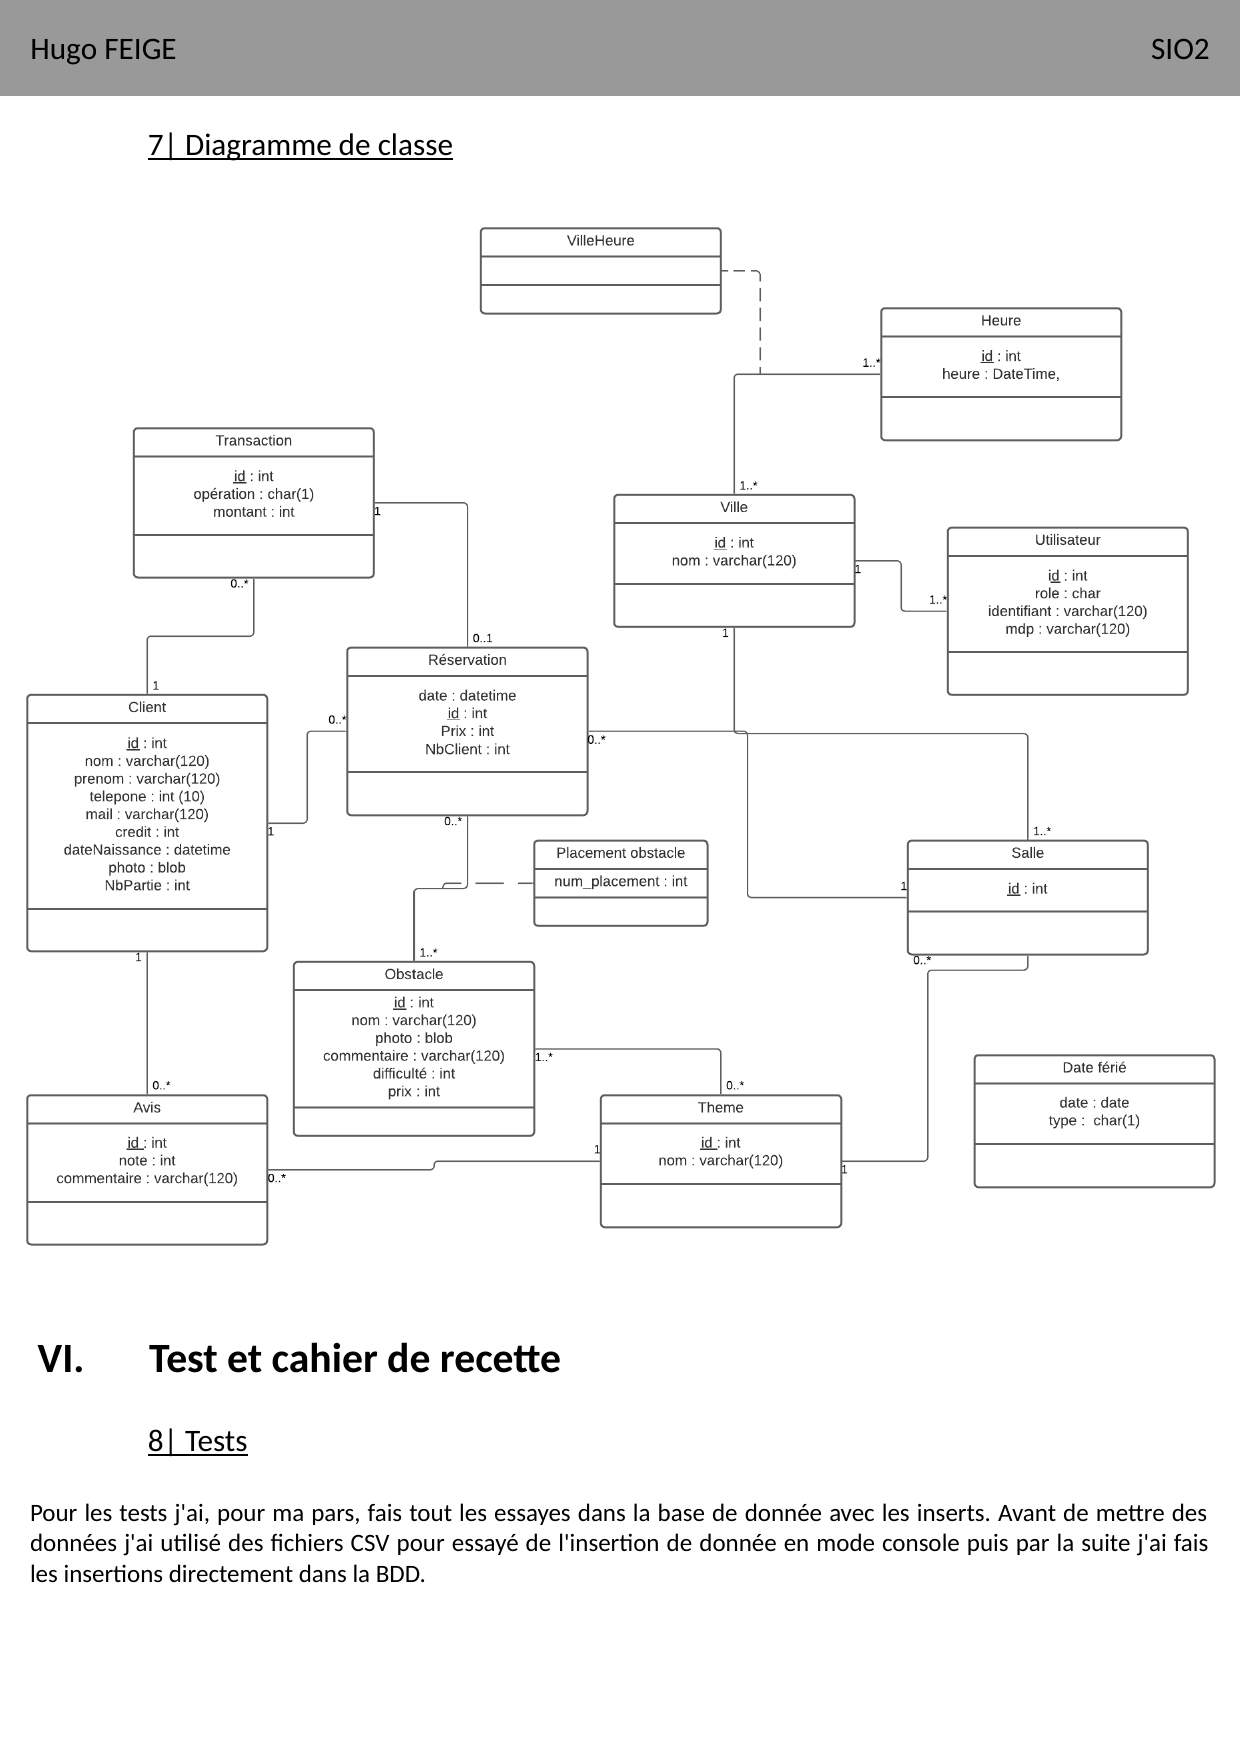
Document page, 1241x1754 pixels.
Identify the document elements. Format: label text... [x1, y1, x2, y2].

text 7| Diagramme de classe [0, 125, 1240, 163]
list Test et cahier de recette [37, 1332, 1240, 1383]
text 8| Tests [0, 1421, 1240, 1459]
text Pour les tests j'ai, pour ma pars, fais tout les essayes dans la base de donnée avec les inserts. Avant de mettre des données j'ai utilisé des fichiers CSV pour essayé de l'insertion de donnée en mode console puis par la suite j'ai fais les insertions directement dans la BDD. [30, 1497, 1210, 1589]
picture [0, 201, 1241, 1271]
